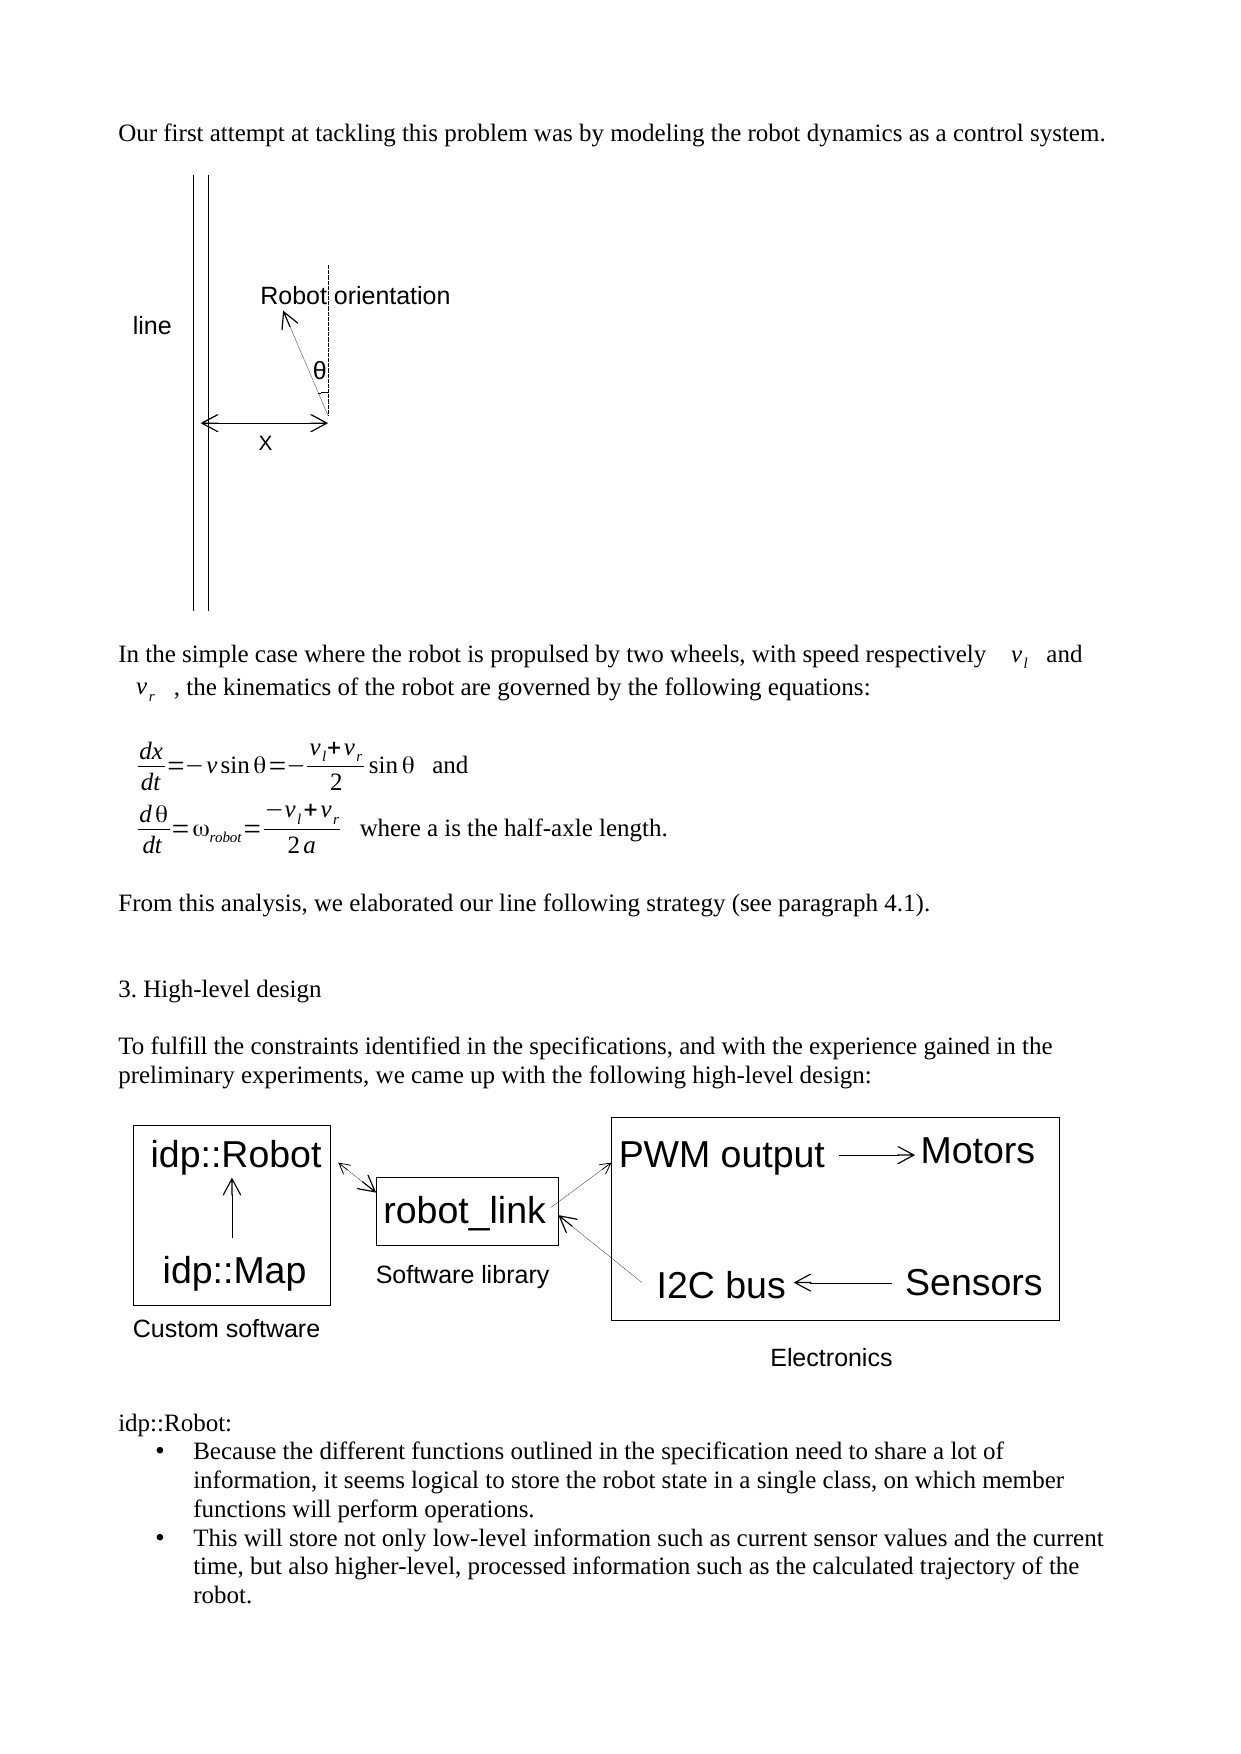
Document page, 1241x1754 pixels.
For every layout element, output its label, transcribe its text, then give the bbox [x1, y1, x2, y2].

text where a is the half-axle length. [118, 796, 1122, 859]
list This will store not only low-level information such as current sensor values and the current time, but also higher-level, processed information such as the calculated trajectory of the robot. [156, 1523, 1122, 1609]
text To fulfill the constraints identified in the specifications, and with the experience gained in the preliminary experiments, we came up with the following high-level design: [118, 1031, 1122, 1089]
text In the simple case where the robot is propulsed by two wheels, with speed respectively and , the kinematics of the robot are governed by the following equations: [118, 639, 1122, 704]
text Our first attempt at tackling this problem was by modeling the robot dynamics as a control system. [118, 118, 1122, 147]
text and [118, 733, 1122, 796]
text From this analysis, we elaborated our line following strategy (see paragraph 4.1). [118, 888, 1122, 916]
text idp::Robot: [118, 1408, 1122, 1436]
text 3. High-level design [118, 974, 1122, 1003]
list Because the different functions outlined in the specification need to share a lot of information, it seems logical to store the robot state in a single class, on which member functions will perform operations. [156, 1436, 1122, 1523]
